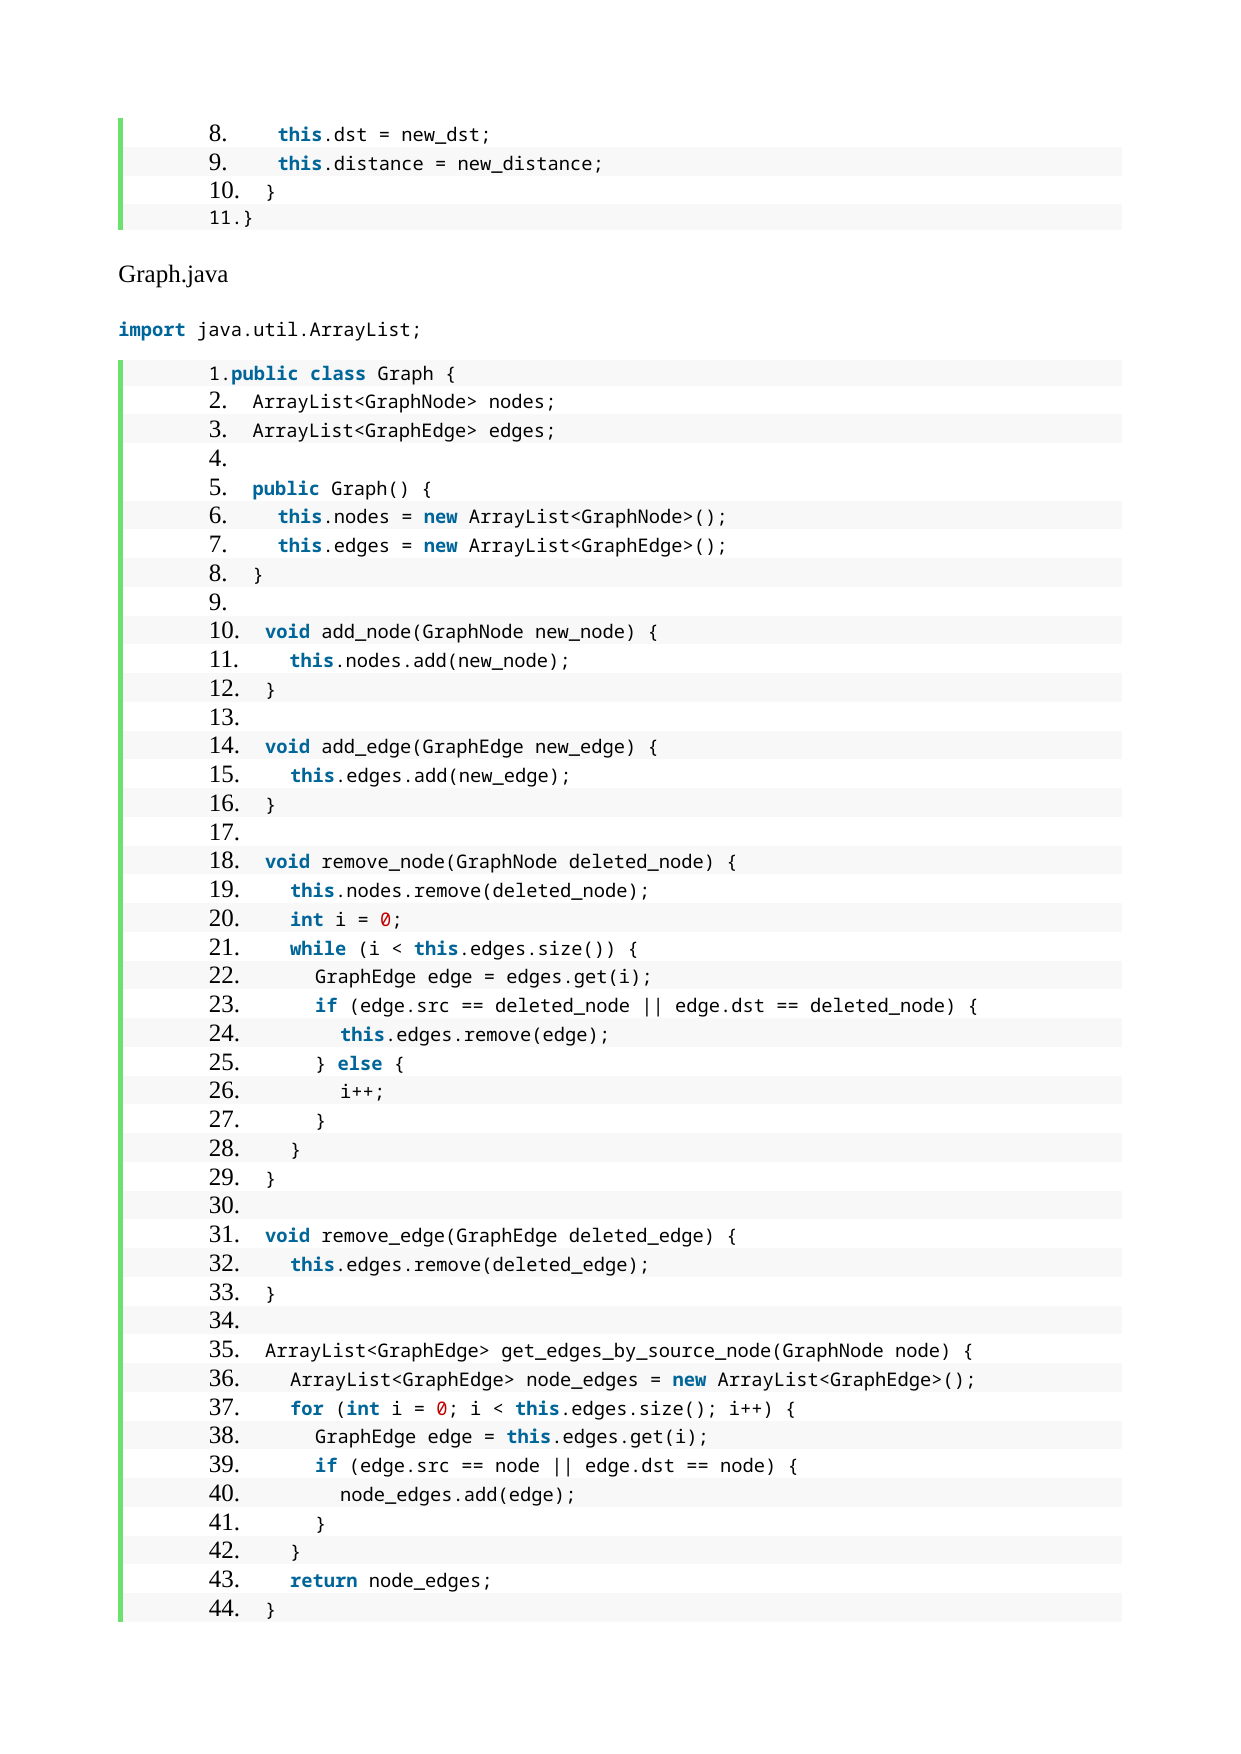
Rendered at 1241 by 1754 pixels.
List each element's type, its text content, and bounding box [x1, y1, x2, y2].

list } [123, 1277, 1122, 1306]
list this.edges.remove(deleted_edge); [123, 1248, 1122, 1277]
list if (edge.src == node || edge.dst == node) { [123, 1449, 1122, 1478]
list void add_edge(GraphEdge new_edge) { [123, 731, 1122, 759]
list } [123, 1593, 1122, 1622]
list } [123, 1133, 1122, 1162]
list this.dst = new_dst; [123, 118, 1122, 147]
list for (int i = 0; i < this.edges.size(); i++) { [123, 1392, 1122, 1421]
list this.edges = new ArrayList<GraphEdge>(); [123, 529, 1122, 558]
list ArrayList<GraphEdge> node_edges = new ArrayList<GraphEdge>(); [123, 1363, 1122, 1392]
list return node_edges; [123, 1564, 1122, 1593]
list void add_node(GraphNode new_node) { [123, 616, 1122, 644]
list } [123, 1104, 1122, 1133]
list ArrayList<GraphEdge> get_edges_by_source_node(GraphNode node) { [123, 1334, 1122, 1363]
text Graph.java [118, 259, 1122, 287]
list while (i < this.edges.size()) { [123, 932, 1122, 961]
list this.nodes.add(new_node); [123, 644, 1122, 673]
list void remove_edge(GraphEdge deleted_edge) { [123, 1219, 1122, 1248]
list } [123, 1536, 1122, 1564]
list GraphEdge edge = edges.get(i); [123, 961, 1122, 989]
list int i = 0; [123, 903, 1122, 932]
list this.edges.remove(edge); [123, 1018, 1122, 1047]
list node_edges.add(edge); [123, 1478, 1122, 1507]
list this.edges.add(new_edge); [123, 759, 1122, 788]
list } [123, 1162, 1122, 1191]
list this.nodes.remove(deleted_node); [123, 874, 1122, 903]
list } [123, 1507, 1122, 1536]
list void remove_node(GraphNode deleted_node) { [123, 846, 1122, 874]
list public class Graph { [123, 360, 1122, 386]
list } [123, 788, 1122, 817]
list GraphEdge edge = this.edges.get(i); [123, 1421, 1122, 1449]
list } [123, 673, 1122, 702]
list } [123, 176, 1122, 204]
list this.distance = new_distance; [123, 147, 1122, 176]
list public Graph() { [123, 472, 1122, 501]
list } else { [123, 1047, 1122, 1076]
list } [123, 558, 1122, 587]
list ArrayList<GraphNode> nodes; [123, 386, 1122, 414]
text import java.util.ArrayList; [118, 316, 1122, 342]
list ArrayList<GraphEdge> edges; [123, 414, 1122, 443]
list if (edge.src == deleted_node || edge.dst == deleted_node) { [123, 989, 1122, 1018]
list } [123, 204, 1122, 230]
list this.nodes = new ArrayList<GraphNode>(); [123, 501, 1122, 529]
list i++; [123, 1076, 1122, 1104]
